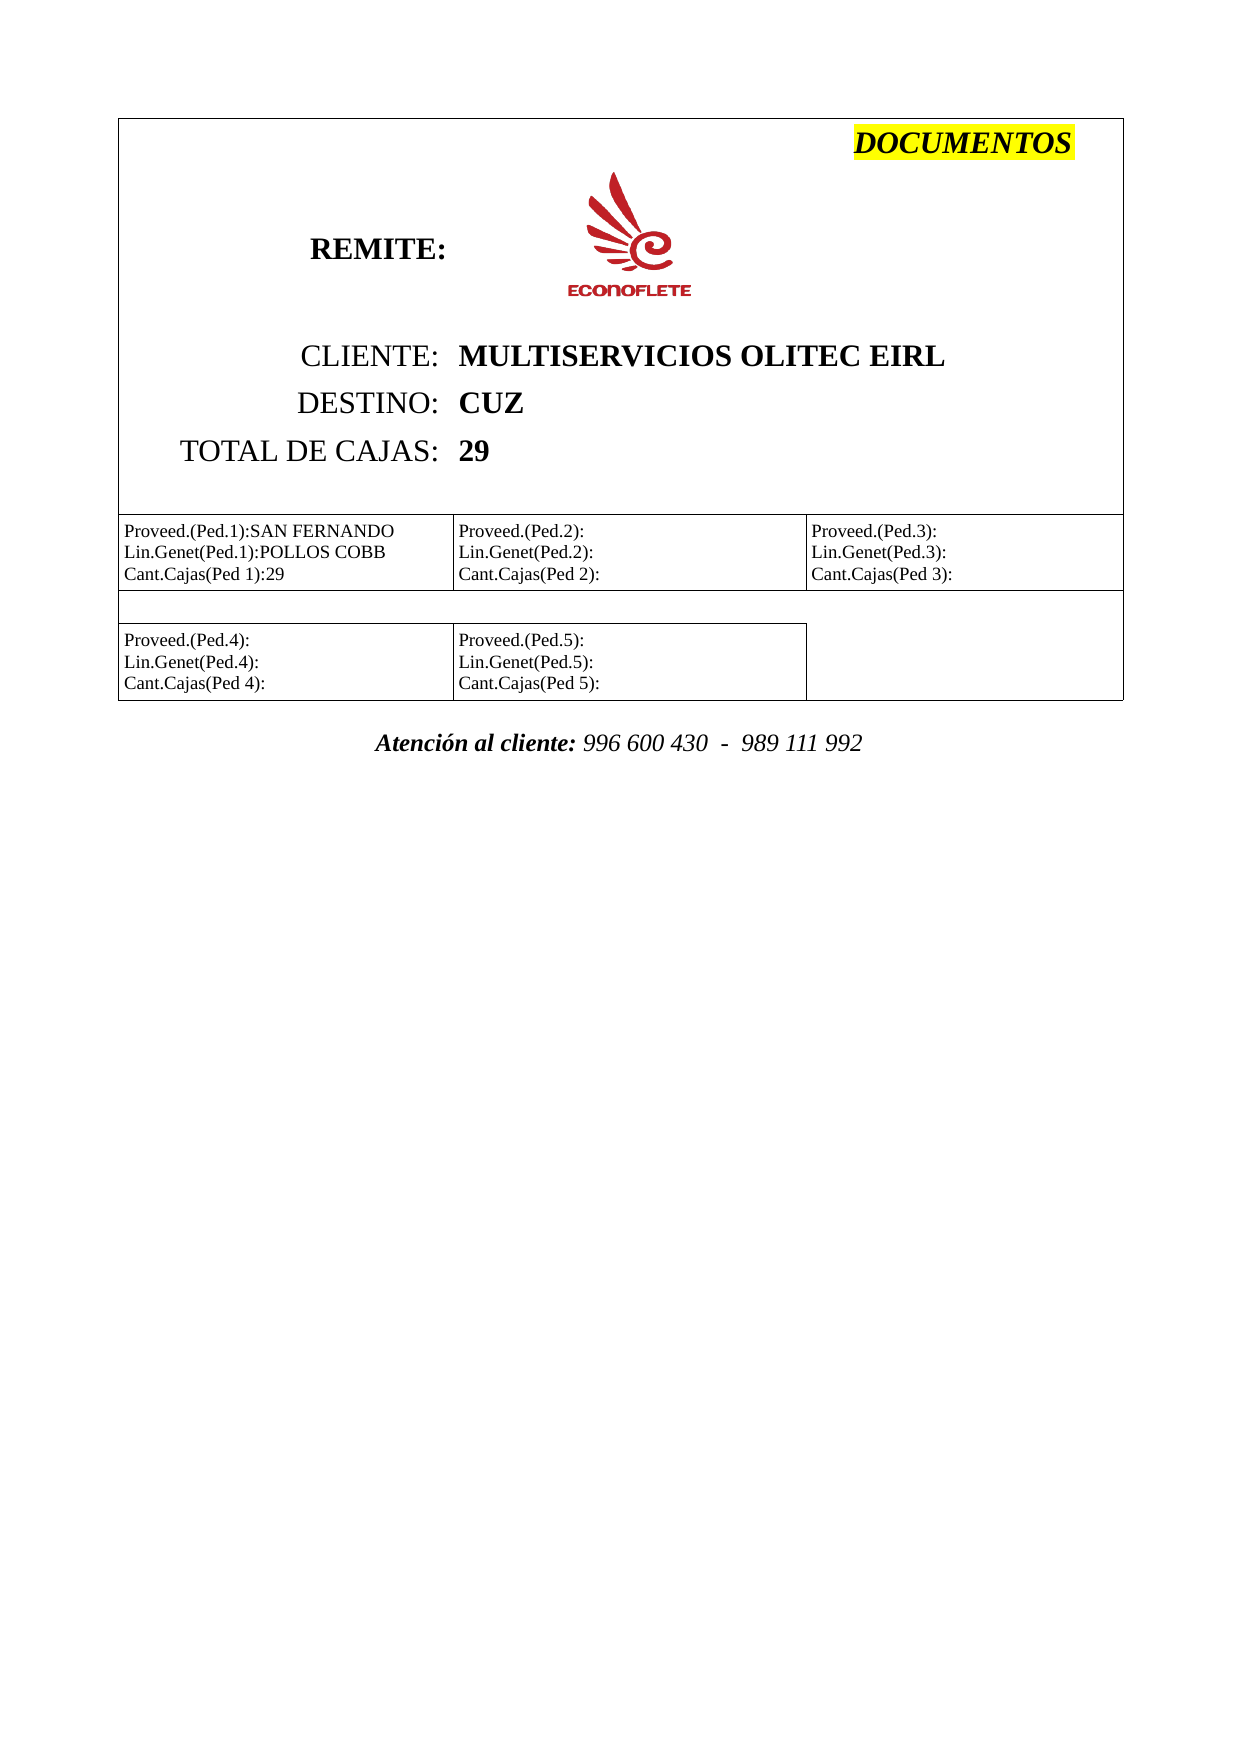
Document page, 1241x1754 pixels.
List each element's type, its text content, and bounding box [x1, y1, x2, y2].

table_cell Proveed.(Ped.1):SAN FERNANDO Lin.Genet(Ped.1):POLLOS COBB Cant.Cajas(Ped 1):29 [119, 515, 453, 590]
text Atención al cliente: 996 600 430 - 989 111 992 [118, 728, 1122, 757]
table_cell DESTINO: [119, 379, 453, 426]
table_cell Proveed.(Ped.2): Lin.Genet(Ped.2): Cant.Cajas(Ped 2): [454, 515, 806, 590]
table_header DOCUMENTOS [806, 119, 1123, 166]
table_cell [453, 166, 806, 332]
table_cell Proveed.(Ped.3): Lin.Genet(Ped.3): Cant.Cajas(Ped 3): [807, 515, 1123, 590]
table_cell [453, 474, 806, 514]
table_cell REMITE: [119, 166, 453, 332]
table_cell [807, 623, 1123, 699]
table_cell CLIENTE: [119, 332, 453, 379]
table_header [119, 119, 453, 166]
table_cell [806, 379, 1123, 426]
table_cell [806, 591, 1123, 623]
table_cell CUZ [453, 379, 806, 426]
table_cell [806, 166, 1123, 332]
table_cell TOTAL DE CAJAS: [119, 426, 453, 474]
table_cell 29 [453, 426, 1123, 474]
table_header [453, 119, 806, 166]
table_cell [119, 591, 453, 623]
table_cell [119, 474, 453, 514]
table_cell [806, 474, 1123, 514]
table_cell Proveed.(Ped.4): Lin.Genet(Ped.4): Cant.Cajas(Ped 4): [119, 624, 453, 699]
table_cell [453, 591, 806, 623]
picture [552, 171, 707, 297]
table_cell Proveed.(Ped.5): Lin.Genet(Ped.5): Cant.Cajas(Ped 5): [454, 624, 806, 699]
table_cell MULTISERVICIOS OLITEC EIRL [453, 332, 1123, 379]
